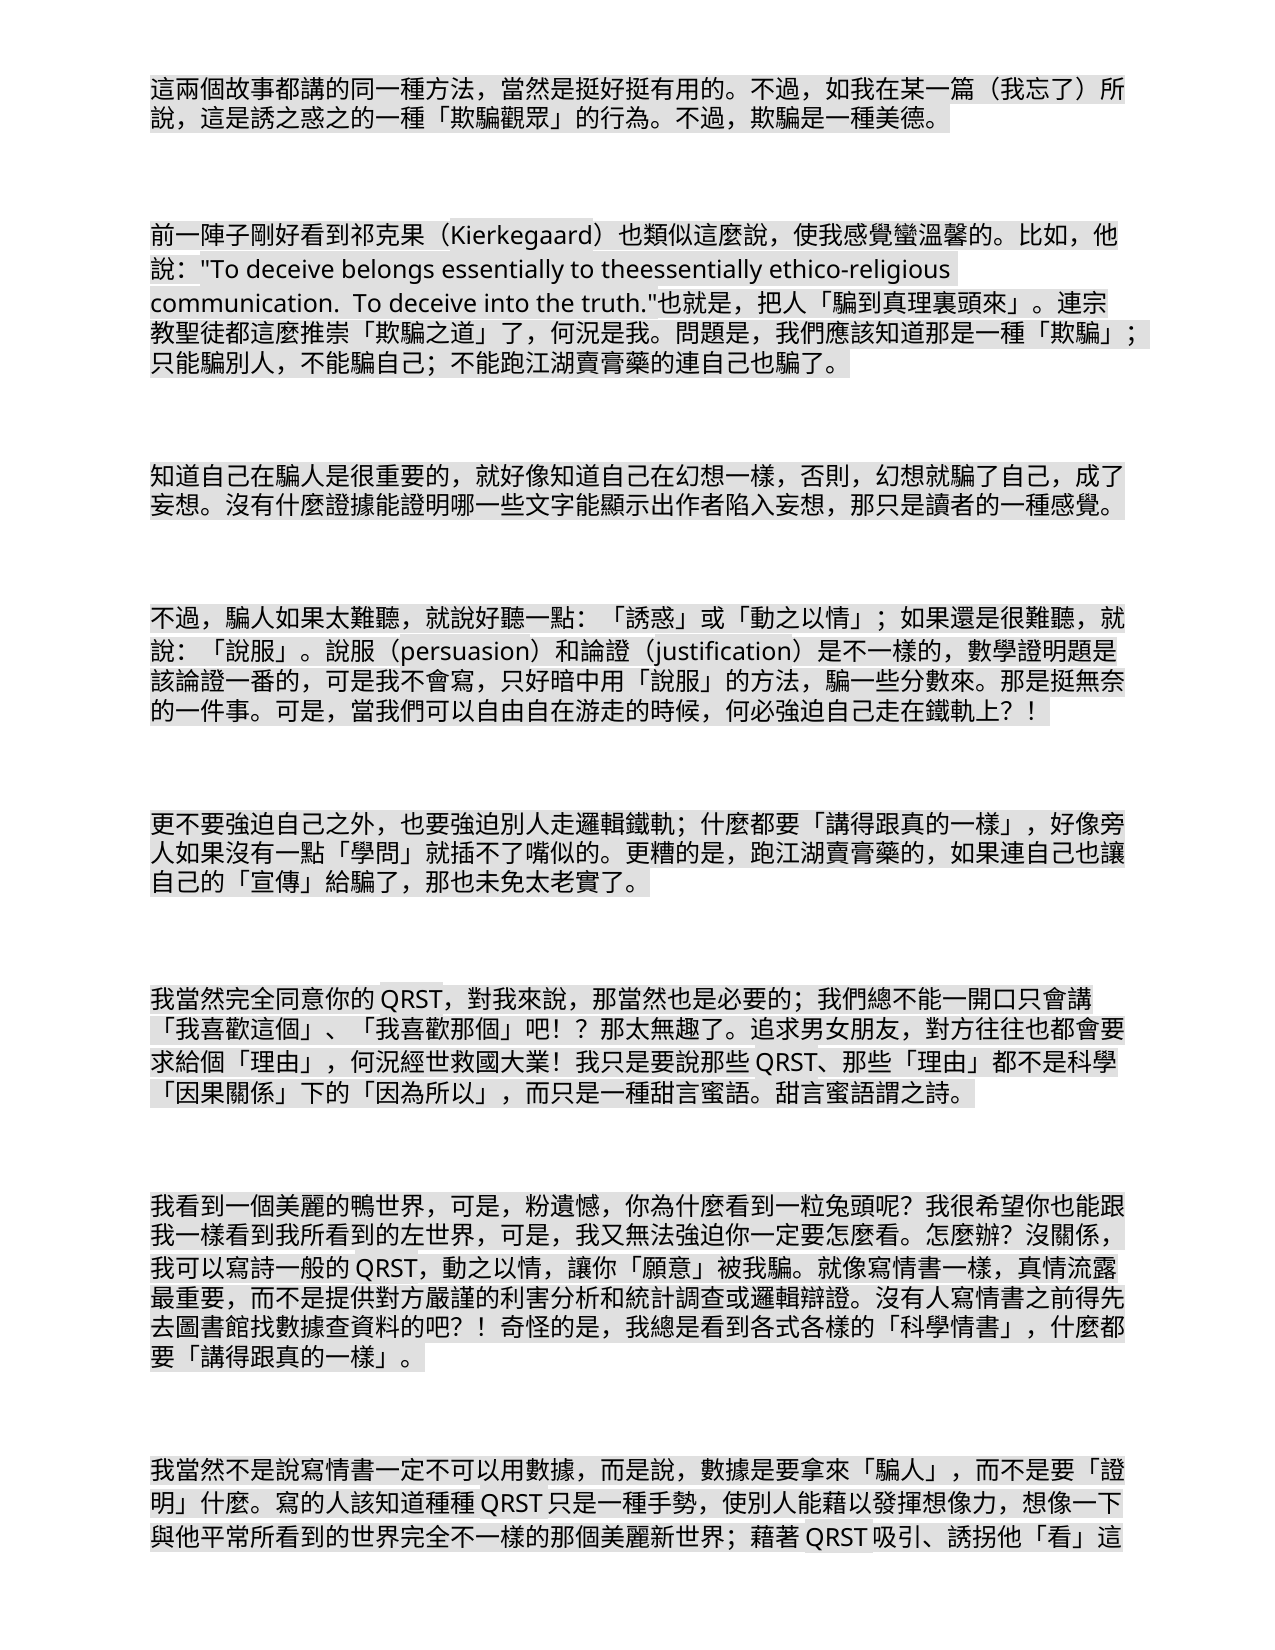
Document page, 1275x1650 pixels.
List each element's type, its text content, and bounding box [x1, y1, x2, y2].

text 我當然完全同意你的QRST，對我來說，那當然也是必要的；我們總不能一開口只會講「我喜歡這個」、「我喜歡那個」吧！？那太無趣了。追求男女朋友，對方往往也都會要求給個「理由」，何況經世救國大業！我只是要說那些QRST、那些「理由」都不是科學「因果關係」下的「因為所以」，而只是一種甜言蜜語。甜言蜜語謂之詩。 [150, 982, 1125, 1108]
text 知道自己在騙人是很重要的，就好像知道自己在幻想一樣，否則，幻想就騙了自己，成了妄想。沒有什麼證據能證明哪一些文字能顯示出作者陷入妄想，那只是讀者的一種感覺。 [150, 462, 1125, 520]
text 不過，騙人如果太難聽，就說好聽一點：「誘惑」或「動之以情」；如果還是很難聽，就說：「說服」。說服（persuasion）和論證（justification）是不一樣的，數學證明題是該論證一番的，可是我不會寫，只好暗中用「說服」的方法，騙一些分數來。那是挺無奈的一件事。可是，當我們可以自由自在游走的時候，何必強迫自己走在鐵軌上？！ [150, 604, 1125, 726]
text 這兩個故事都講的同一種方法，當然是挺好挺有用的。不過，如我在某一篇（我忘了）所說，這是誘之惑之的一種「欺騙觀眾」的行為。不過，欺騙是一種美德。 [150, 75, 1125, 133]
text 更不要強迫自己之外，也要強迫別人走邏輯鐵軌；什麼都要「講得跟真的一樣」，好像旁人如果沒有一點「學問」就插不了嘴似的。更糟的是，跑江湖賣膏藥的，如果連自己也讓自己的「宣傳」給騙了，那也未免太老實了。 [150, 810, 1125, 897]
text 我當然不是說寫情書一定不可以用數據，而是說，數據是要拿來「騙人」，而不是要「證明」什麼。寫的人該知道種種QRST只是一種手勢，使別人能藉以發揮想像力，想像一下與他平常所看到的世界完全不一樣的那個美麗新世界；藉著QRST吸引、誘拐他「看」這 [150, 1456, 1125, 1553]
text 我看到一個美麗的鴨世界，可是，粉遺憾，你為什麼看到一粒兔頭呢？我很希望你也能跟我一樣看到我所看到的左世界，可是，我又無法強迫你一定要怎麼看。怎麼辦？沒關係，我可以寫詩一般的QRST，動之以情，讓你「願意」被我騙。就像寫情書一樣，真情流露最重要，而不是提供對方嚴謹的利害分析和統計調查或邏輯辯證。沒有人寫情書之前得先去圖書館找數據查資料的吧？！奇怪的是，我總是看到各式各樣的「科學情書」，什麼都要「講得跟真的一樣」。 [150, 1192, 1125, 1372]
text 前一陣子剛好看到祁克果（Kierkegaard）也類似這麼說，使我感覺蠻溫馨的。比如，他說："To deceive belongs essentially to theessentially ethico-religious communication. To deceive into the truth."也就是，把人「騙到真理裏頭來」。連宗教聖徒都這麼推崇「欺騙之道」了，何況是我。問題是，我們應該知道那是一種「欺騙」；只能騙別人，不能騙自己；不能跑江湖賣膏藥的連自己也騙了。 [150, 217, 1125, 378]
